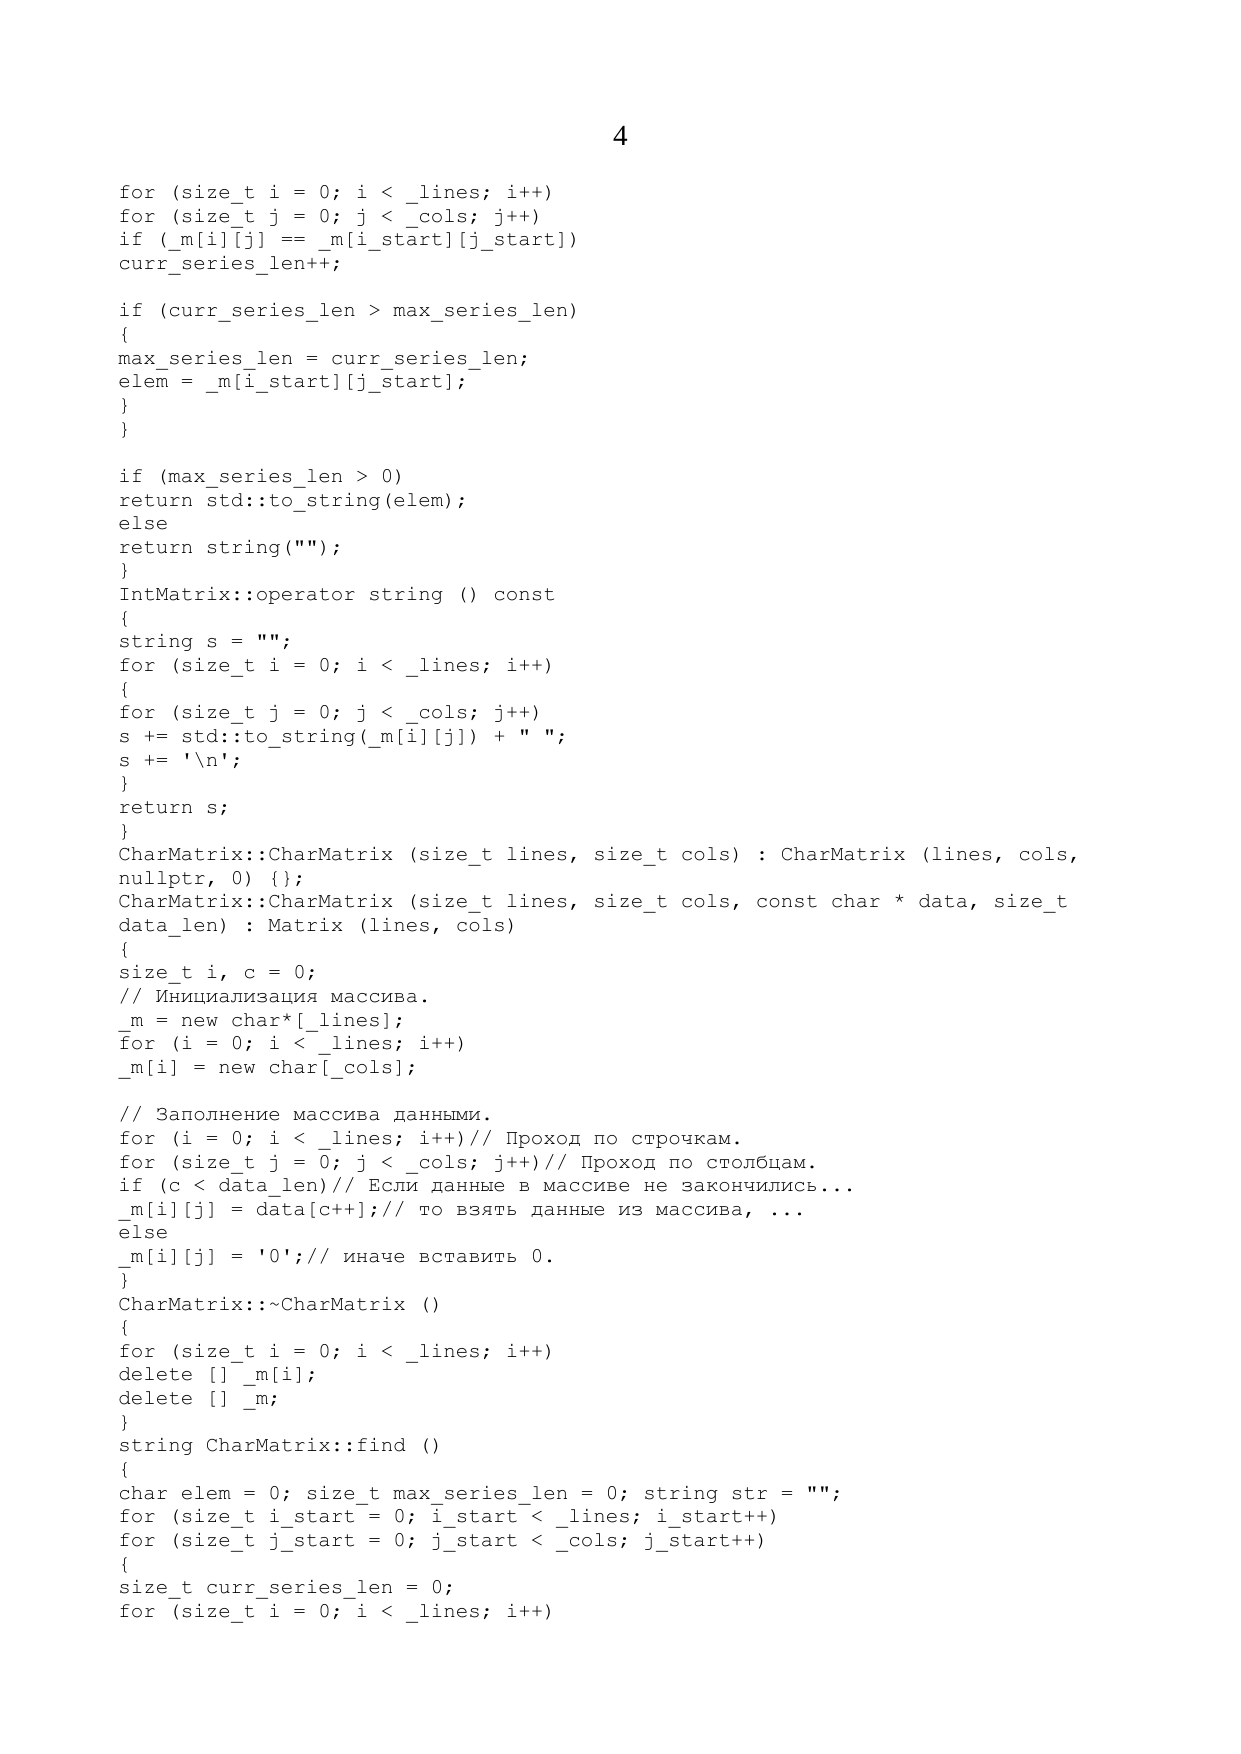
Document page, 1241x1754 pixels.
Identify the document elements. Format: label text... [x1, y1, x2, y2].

text for (i = 0; i < _lines; i++)// Проход по строчкам. [118, 1127, 1122, 1151]
text if (c < data_len)// Если данные в массиве не закончились... [118, 1174, 1122, 1198]
text } [118, 819, 1122, 843]
text size_t curr_series_len = 0; [118, 1576, 1122, 1600]
text CharMatrix::CharMatrix (size_t lines, size_t cols) : CharMatrix (lines, cols, nullptr, 0) {}; [118, 843, 1122, 891]
text delete [] _m[i]; [118, 1363, 1122, 1387]
text { [118, 1553, 1122, 1576]
text // Заполнение массива данными. [118, 1103, 1122, 1127]
text for (size_t j = 0; j < _cols; j++) [118, 701, 1122, 725]
text IntMatrix::operator string () const [118, 583, 1122, 607]
text _m[i] = new char[_cols]; [118, 1056, 1122, 1080]
text _m[i][j] = '0';// иначе вставить 0. [118, 1245, 1122, 1269]
text if (curr_series_len > max_series_len) [118, 299, 1122, 323]
text { [118, 938, 1122, 961]
text _m[i][j] = data[c++];// то взять данные из массива, ... [118, 1198, 1122, 1222]
text } [118, 772, 1122, 796]
text { [118, 1458, 1122, 1482]
text return string(""); [118, 536, 1122, 559]
text for (size_t i = 0; i < _lines; i++) [118, 181, 1122, 205]
text max_series_len = curr_series_len; [118, 347, 1122, 370]
text elem = _m[i_start][j_start]; [118, 370, 1122, 394]
text if (max_series_len > 0) [118, 465, 1122, 488]
text return std::to_string(elem); [118, 488, 1122, 512]
text } [118, 394, 1122, 418]
text s += '\n'; [118, 749, 1122, 772]
text string CharMatrix::find () [118, 1434, 1122, 1458]
text { [118, 323, 1122, 347]
text { [118, 607, 1122, 630]
text return s; [118, 796, 1122, 819]
text delete [] _m; [118, 1387, 1122, 1411]
text else [118, 1222, 1122, 1245]
text string s = ""; [118, 630, 1122, 654]
text for (size_t j = 0; j < _cols; j++) [118, 205, 1122, 228]
text for (size_t j = 0; j < _cols; j++)// Проход по столбцам. [118, 1151, 1122, 1174]
text } [118, 1269, 1122, 1292]
text { [118, 1316, 1122, 1340]
text } [118, 418, 1122, 441]
text else [118, 512, 1122, 536]
text for (size_t i = 0; i < _lines; i++) [118, 654, 1122, 678]
text } [118, 559, 1122, 583]
text CharMatrix::~CharMatrix () [118, 1292, 1122, 1316]
text for (i = 0; i < _lines; i++) [118, 1032, 1122, 1056]
text for (size_t j_start = 0; j_start < _cols; j_start++) [118, 1529, 1122, 1553]
text char elem = 0; size_t max_series_len = 0; string str = ""; [118, 1482, 1122, 1505]
text CharMatrix::CharMatrix (size_t lines, size_t cols, const char * data, size_t data_len) : Matrix (lines, cols) [118, 891, 1122, 938]
text } [118, 1411, 1122, 1434]
text // Инициализация массива. [118, 985, 1122, 1009]
text { [118, 678, 1122, 701]
text _m = new char*[_lines]; [118, 1009, 1122, 1032]
text for (size_t i = 0; i < _lines; i++) [118, 1340, 1122, 1363]
text if (_m[i][j] == _m[i_start][j_start]) [118, 228, 1122, 252]
text for (size_t i = 0; i < _lines; i++) [118, 1600, 1122, 1623]
text for (size_t i_start = 0; i_start < _lines; i_start++) [118, 1505, 1122, 1529]
text curr_series_len++; [118, 252, 1122, 276]
text s += std::to_string(_m[i][j]) + " "; [118, 725, 1122, 749]
text size_t i, c = 0; [118, 961, 1122, 985]
